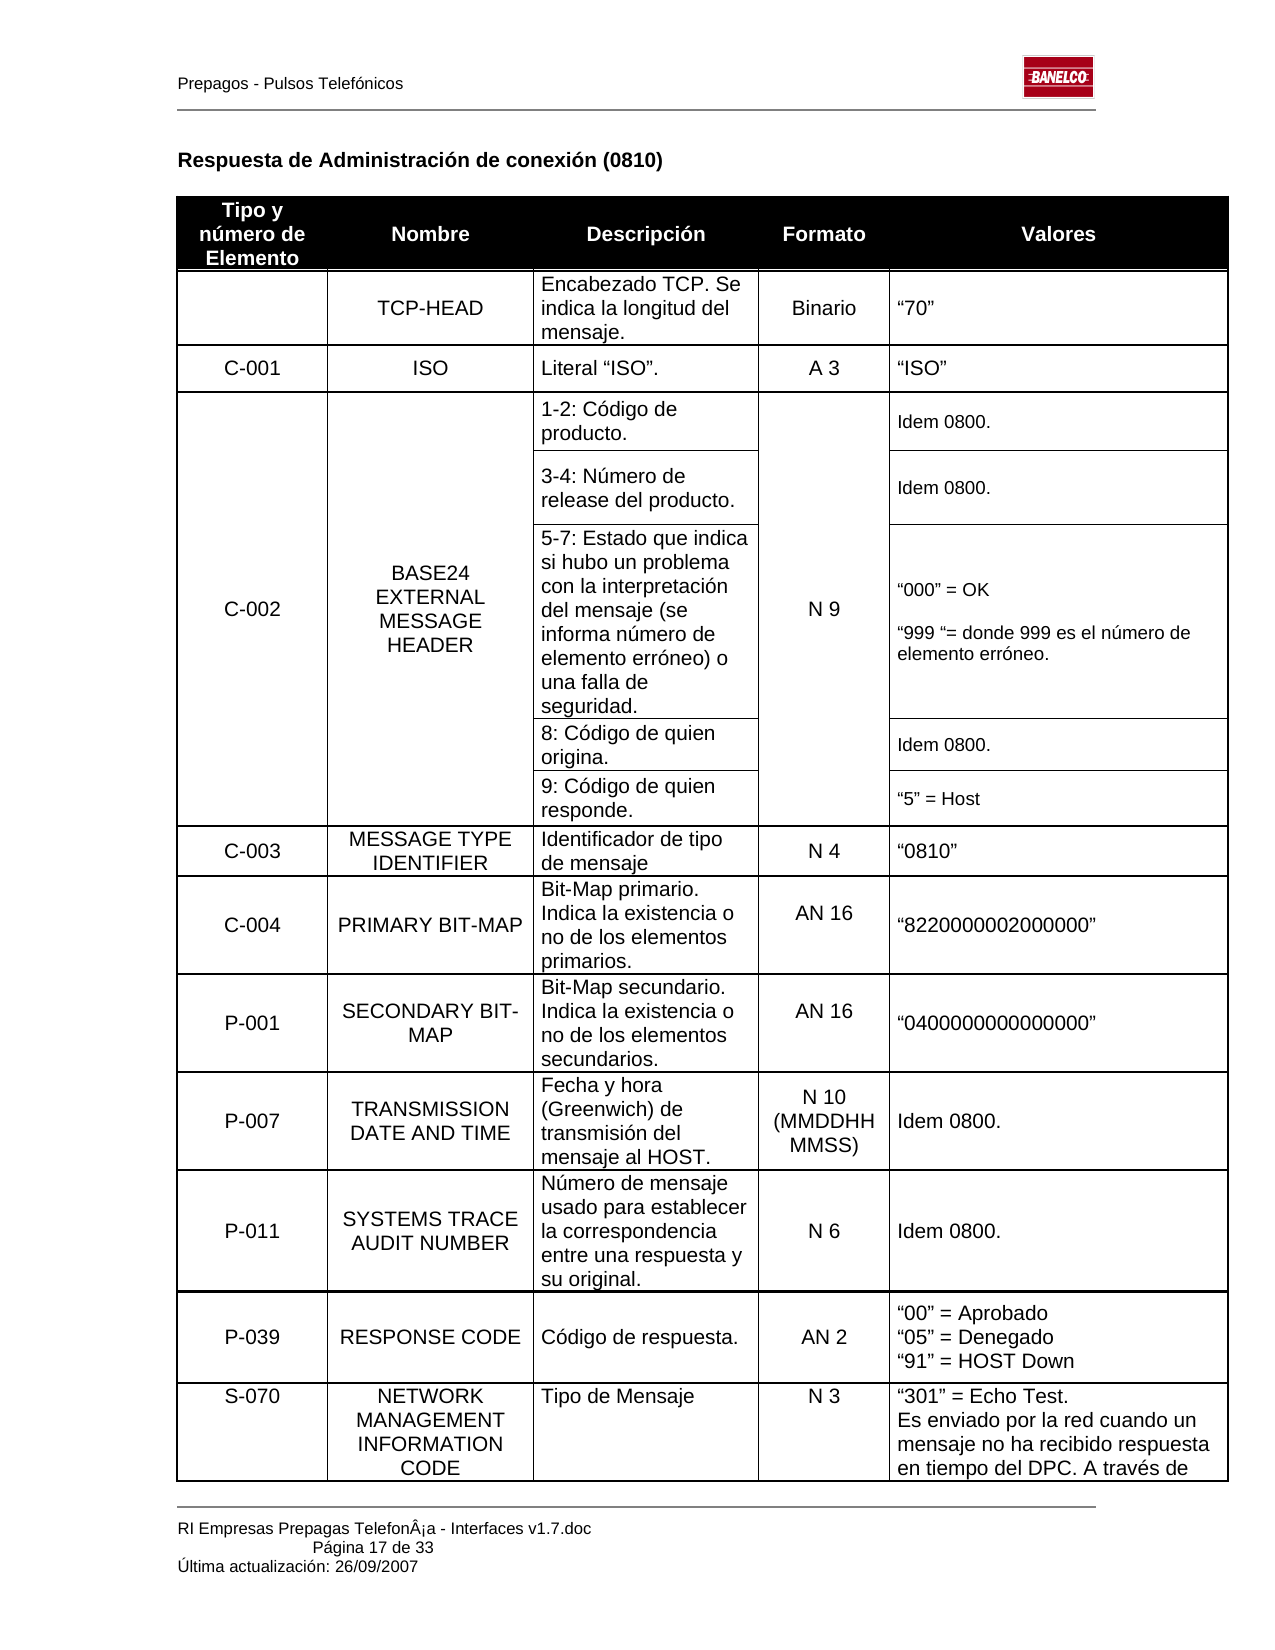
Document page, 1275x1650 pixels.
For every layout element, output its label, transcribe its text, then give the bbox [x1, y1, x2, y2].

table_cell C-002 [178, 393, 327, 825]
table_cell Código de respuesta. [534, 1293, 758, 1382]
table_cell 5-7: Estado que indica si hubo un problema con la interpretación del mensaje (se informa número de elemento erróneo) o una falla de seguridad. [534, 525, 758, 717]
table_cell Binario [759, 272, 889, 343]
table_cell Bit-Map primario. Indica la existencia o no de los elementos primarios. [534, 877, 758, 973]
table_cell 9: Código de quien responde. [534, 771, 758, 825]
table_cell [178, 272, 327, 343]
table_cell 1-2: Código de producto. [534, 393, 758, 449]
table_cell Idem 0800. [890, 451, 1227, 524]
table_cell AN 16 [759, 975, 889, 1071]
table_cell N 9 [759, 393, 889, 825]
table_cell SYSTEMS TRACE AUDIT NUMBER [328, 1171, 533, 1290]
table_cell Fecha y hora (Greenwich) de transmisión del mensaje al HOST. [534, 1073, 758, 1168]
table_cell NETWORK MANAGEMENT INFORMATION CODE [328, 1384, 533, 1480]
table_cell P-039 [178, 1293, 327, 1382]
table_cell “000” = OK “999 “= donde 999 es el número de elemento erróneo. [890, 525, 1227, 717]
table_cell “301” = Echo Test. Es enviado por la red cuando un mensaje no ha recibido respuesta en tiempo del DPC. A través de [890, 1384, 1227, 1480]
table_cell MESSAGE TYPE IDENTIFIER [328, 827, 533, 875]
table_cell RESPONSE CODE [328, 1293, 533, 1382]
table_cell P-011 [178, 1171, 327, 1290]
table_header Formato [759, 198, 889, 269]
table_cell AN 2 [759, 1293, 889, 1382]
table_cell Idem 0800. [890, 393, 1227, 449]
table_cell C-003 [178, 827, 327, 875]
table_cell BASE24 EXTERNAL MESSAGE HEADER [328, 393, 533, 825]
table_cell Idem 0800. [890, 1073, 1227, 1168]
table_cell Número de mensaje usado para establecer la correspondencia entre una respuesta y su original. [534, 1171, 758, 1290]
picture [1022, 55, 1095, 99]
table_cell 8: Código de quien origina. [534, 719, 758, 770]
table_cell TCP-HEAD [328, 272, 533, 343]
table_cell “ISO” [890, 346, 1227, 391]
table_cell N 6 [759, 1171, 889, 1290]
table_cell 3-4: Número de release del producto. [534, 451, 758, 524]
table_cell A 3 [759, 346, 889, 391]
table_cell ISO [328, 346, 533, 391]
table_header Descripción [534, 198, 758, 269]
table_header Nombre [328, 198, 533, 269]
table_cell N 10 (MMDDHHMMSS) [759, 1073, 889, 1168]
table_cell C-004 [178, 877, 327, 973]
table_cell Idem 0800. [890, 719, 1227, 770]
table_cell “00” = Aprobado “05” = Denegado “91” = HOST Down [890, 1293, 1227, 1382]
table_cell Tipo de Mensaje [534, 1384, 758, 1480]
table_cell Literal “ISO”. [534, 346, 758, 391]
table_cell C-001 [178, 346, 327, 391]
table_cell P-001 [178, 975, 327, 1071]
table_cell TRANSMISSION DATE AND TIME [328, 1073, 533, 1168]
table_header Tipo y número de Elemento [178, 198, 327, 269]
table_cell “8220000002000000” [890, 877, 1227, 973]
table_cell Bit-Map secundario. Indica la existencia o no de los elementos secundarios. [534, 975, 758, 1071]
table_cell Idem 0800. [890, 1171, 1227, 1290]
table_cell N 4 [759, 827, 889, 875]
subtitle Respuesta de Administración de conexión (0810) [177, 148, 1098, 172]
table_header Valores [890, 198, 1227, 269]
table_cell S-070 [178, 1384, 327, 1480]
table_cell “5” = Host [890, 771, 1227, 825]
table_cell “0810” [890, 827, 1227, 875]
table_cell P-007 [178, 1073, 327, 1168]
table_cell AN 16 [759, 877, 889, 973]
table_cell Identificador de tipo de mensaje [534, 827, 758, 875]
table_cell SECONDARY BIT-MAP [328, 975, 533, 1071]
table_cell PRIMARY BIT-MAP [328, 877, 533, 973]
table_cell Encabezado TCP. Se indica la longitud del mensaje. [534, 272, 758, 343]
table_cell “70” [890, 272, 1227, 343]
table_cell “0400000000000000” [890, 975, 1227, 1071]
table_cell N 3 [759, 1384, 889, 1480]
